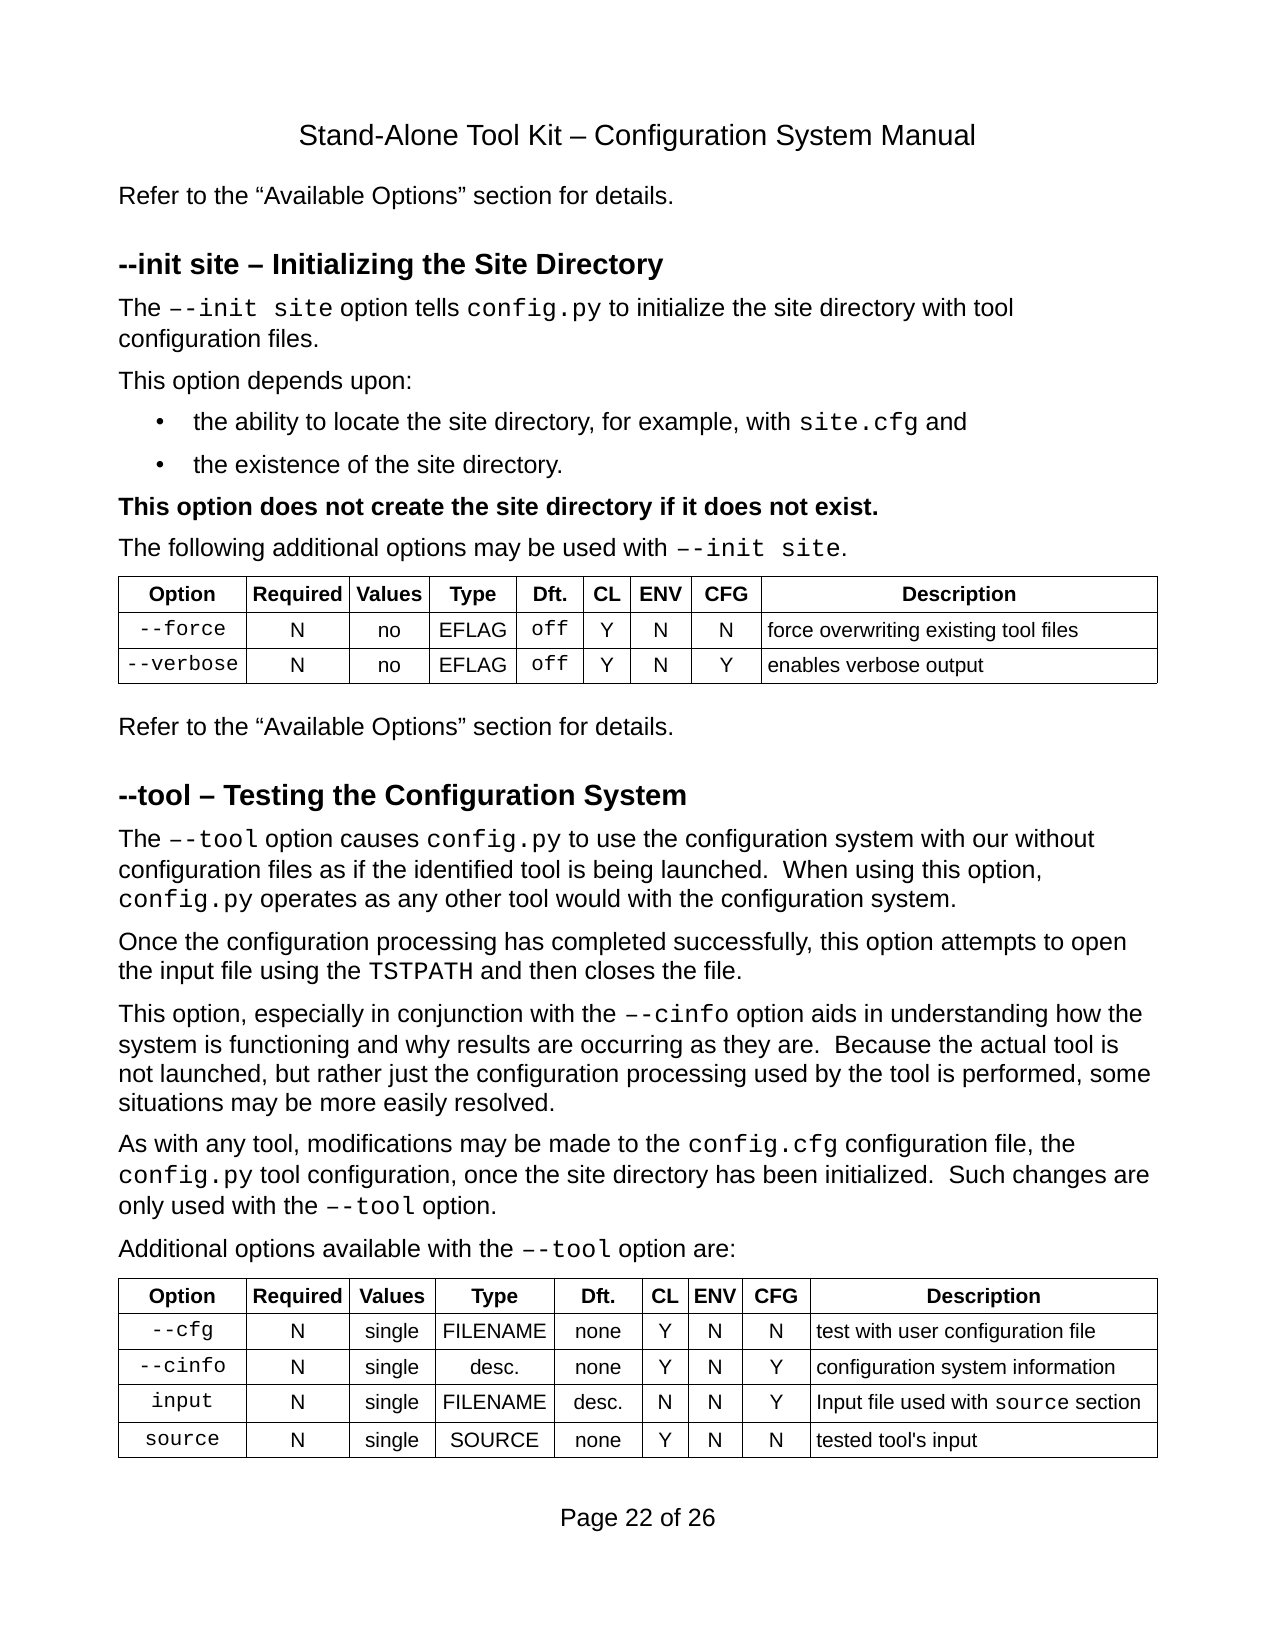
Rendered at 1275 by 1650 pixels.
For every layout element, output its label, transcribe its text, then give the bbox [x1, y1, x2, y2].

table_cell N [689, 1423, 742, 1457]
table_cell off [517, 649, 583, 683]
table_cell Y [692, 649, 761, 683]
table_cell --force [119, 613, 246, 647]
table_header Type [436, 1279, 554, 1313]
text Additional options available with the –-tool option are: [118, 1234, 1157, 1265]
table_header Dft. [555, 1279, 642, 1313]
table_header ENV [689, 1279, 742, 1313]
table_cell desc. [555, 1385, 642, 1422]
table_cell source [119, 1423, 246, 1457]
table_cell no [350, 613, 429, 647]
table_cell single [350, 1350, 435, 1384]
table_cell N [743, 1314, 810, 1349]
table_cell Y [643, 1350, 688, 1384]
table_cell Y [643, 1423, 688, 1457]
table_cell no [350, 649, 429, 683]
table_cell Y [643, 1314, 688, 1349]
table_cell SOURCE [436, 1423, 554, 1457]
table_cell single [350, 1314, 435, 1349]
text This option, especially in conjunction with the –-cinfo option aids in understanding how the system is functioning and why results are occurring as they are. Because the actual tool is not launched, but rather just the configuration processing used by the tool is performed, some situations may be more easily resolved. [118, 999, 1157, 1117]
table_header ENV [631, 577, 691, 612]
table_cell single [350, 1385, 435, 1422]
table_cell none [555, 1423, 642, 1457]
table_cell Y [743, 1350, 810, 1384]
table_cell N [247, 1350, 349, 1384]
subtitle --init site – Initializing the Site Directory [118, 247, 1157, 281]
table_header CFG [743, 1279, 810, 1313]
table_cell EFLAG [430, 649, 516, 683]
table_cell test with user configuration file [811, 1314, 1157, 1349]
table_cell --verbose [119, 649, 246, 683]
text Refer to the “Available Options” section for details. [118, 181, 1157, 210]
table_cell N [692, 613, 761, 647]
table_cell enables verbose output [762, 649, 1157, 683]
table_cell N [631, 649, 691, 683]
table_header CFG [692, 577, 761, 612]
table_cell tested tool's input [811, 1423, 1157, 1457]
table_header Type [430, 577, 516, 612]
table_cell N [631, 613, 691, 647]
text As with any tool, modifications may be made to the config.cfg configuration file, the config.py tool configuration, once the site directory has been initialized. Such changes are only used with the –-tool option. [118, 1129, 1157, 1222]
text The –-tool option causes config.py to use the configuration system with our without configuration files as if the identified tool is being launched. When using this option, config.py operates as any other tool would with the configuration system. [118, 824, 1157, 915]
table_cell N [643, 1385, 688, 1422]
table_cell --cfg [119, 1314, 246, 1349]
table_cell N [247, 1423, 349, 1457]
table_header Values [350, 577, 429, 612]
table_cell N [247, 1314, 349, 1349]
table_cell FILENAME [436, 1385, 554, 1422]
text This option depends upon: [118, 366, 1157, 394]
table_header Option [119, 1279, 246, 1313]
text Once the configuration processing has completed successfully, this option attempts to open the input file using the TSTPATH and then closes the file. [118, 927, 1157, 987]
table_cell none [555, 1350, 642, 1384]
text Refer to the “Available Options” section for details. [118, 712, 1157, 741]
table_cell force overwriting existing tool files [762, 613, 1157, 647]
table_header Required [247, 577, 349, 612]
text This option does not create the site directory if it does not exist. [118, 492, 1157, 520]
table_cell input [119, 1385, 246, 1422]
text The –-init site option tells config.py to initialize the site directory with tool configuration files. [118, 293, 1157, 353]
table_cell N [689, 1350, 742, 1384]
table_cell Y [743, 1385, 810, 1422]
table_cell --cinfo [119, 1350, 246, 1384]
table_header Values [350, 1279, 435, 1313]
table_header Description [811, 1279, 1157, 1313]
table_cell single [350, 1423, 435, 1457]
table_cell N [247, 649, 349, 683]
table_cell off [517, 613, 583, 647]
table_header Description [762, 577, 1157, 612]
table_header CL [643, 1279, 688, 1313]
table_cell N [743, 1423, 810, 1457]
table_cell N [689, 1385, 742, 1422]
text The following additional options may be used with –-init site. [118, 533, 1157, 564]
table_header Required [247, 1279, 349, 1313]
list the existence of the site directory. [156, 450, 1157, 479]
subtitle --tool – Testing the Configuration System [118, 778, 1157, 812]
table_header Option [119, 577, 246, 612]
table_cell none [555, 1314, 642, 1349]
table_cell Y [584, 613, 630, 647]
table_header Dft. [517, 577, 583, 612]
table_cell desc. [436, 1350, 554, 1384]
table_cell N [689, 1314, 742, 1349]
list the ability to locate the site directory, for example, with site.cfg and [156, 407, 1157, 438]
table_cell Input file used with source section [811, 1385, 1157, 1422]
table_cell configuration system information [811, 1350, 1157, 1384]
table_cell EFLAG [430, 613, 516, 647]
table_cell Y [584, 649, 630, 683]
table_cell FILENAME [436, 1314, 554, 1349]
table_cell N [247, 613, 349, 647]
table_header CL [584, 577, 630, 612]
table_cell N [247, 1385, 349, 1422]
